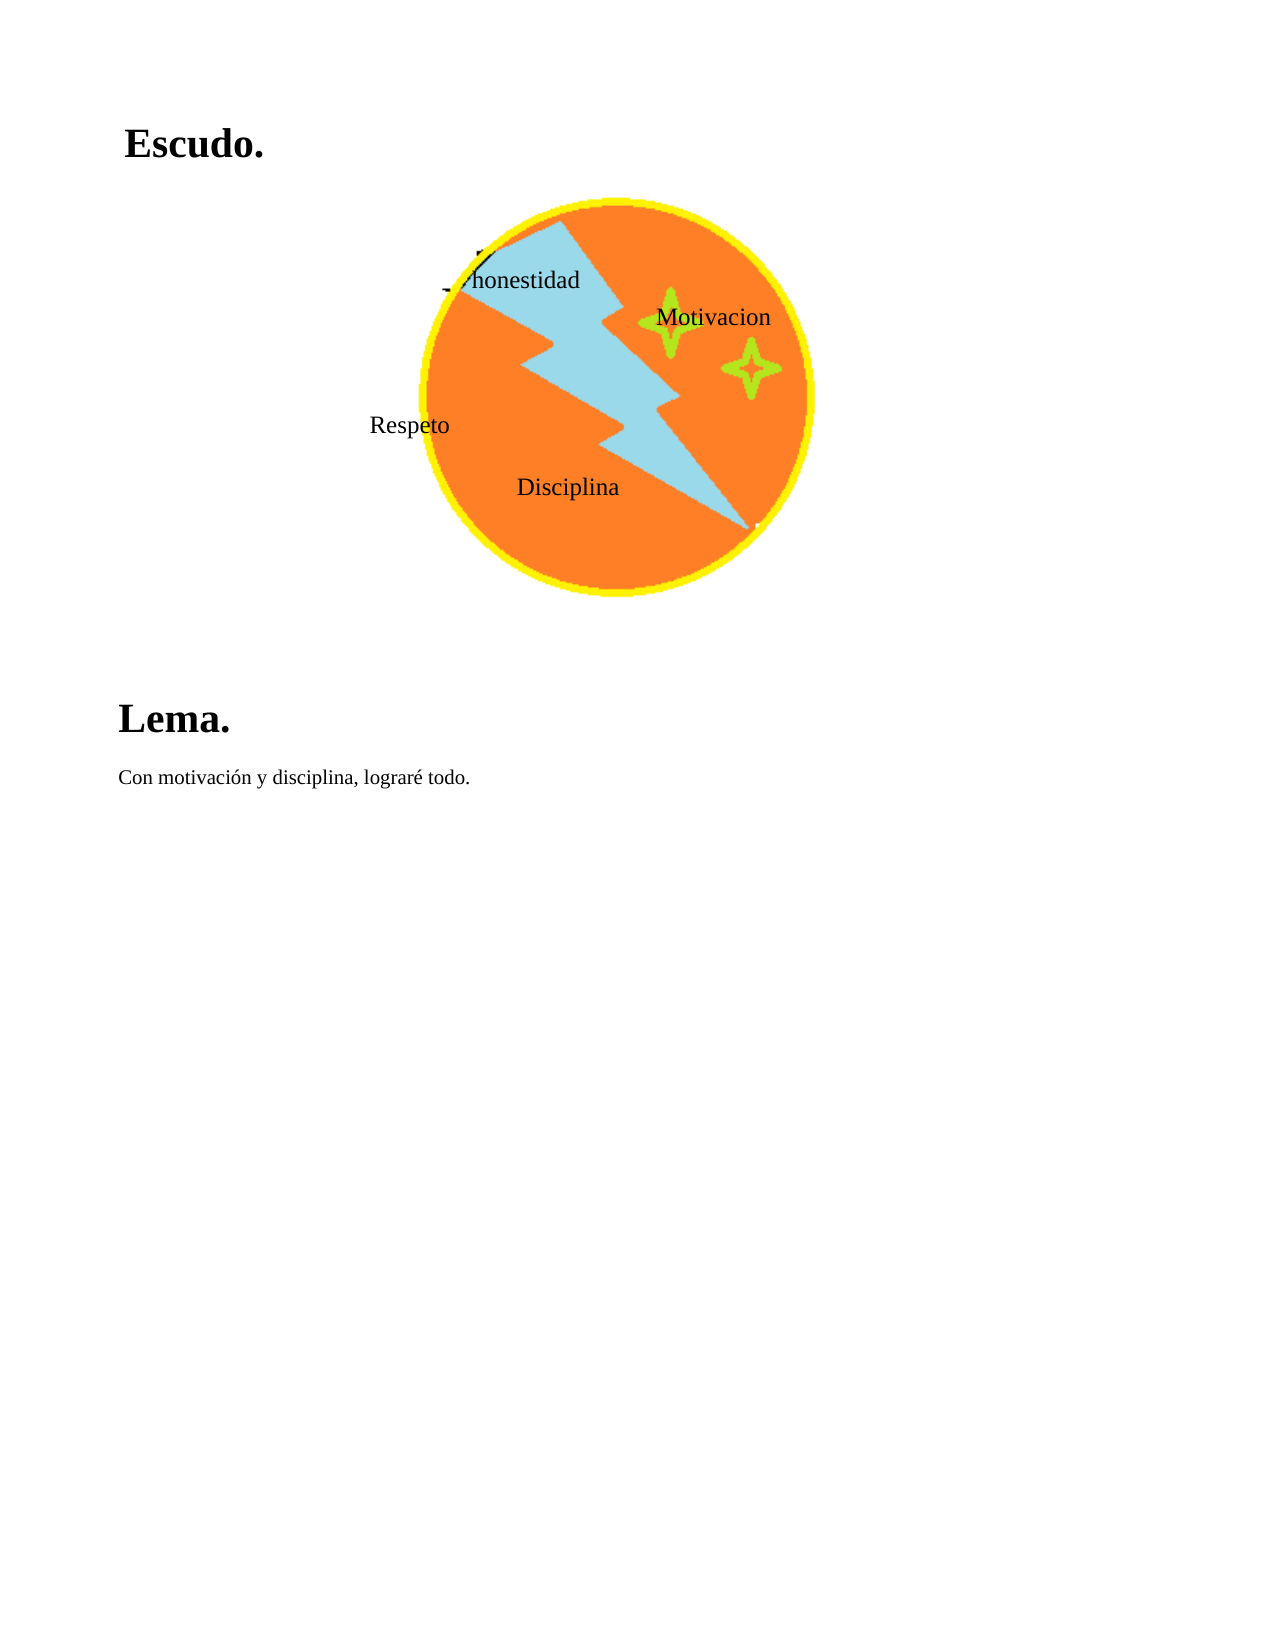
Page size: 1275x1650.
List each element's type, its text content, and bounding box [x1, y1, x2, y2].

picture [369, 173, 909, 616]
text Con motivación y disciplina, lograré todo. [118, 765, 1157, 789]
text Lema. [118, 693, 1157, 741]
text Escudo. [118, 118, 1157, 166]
